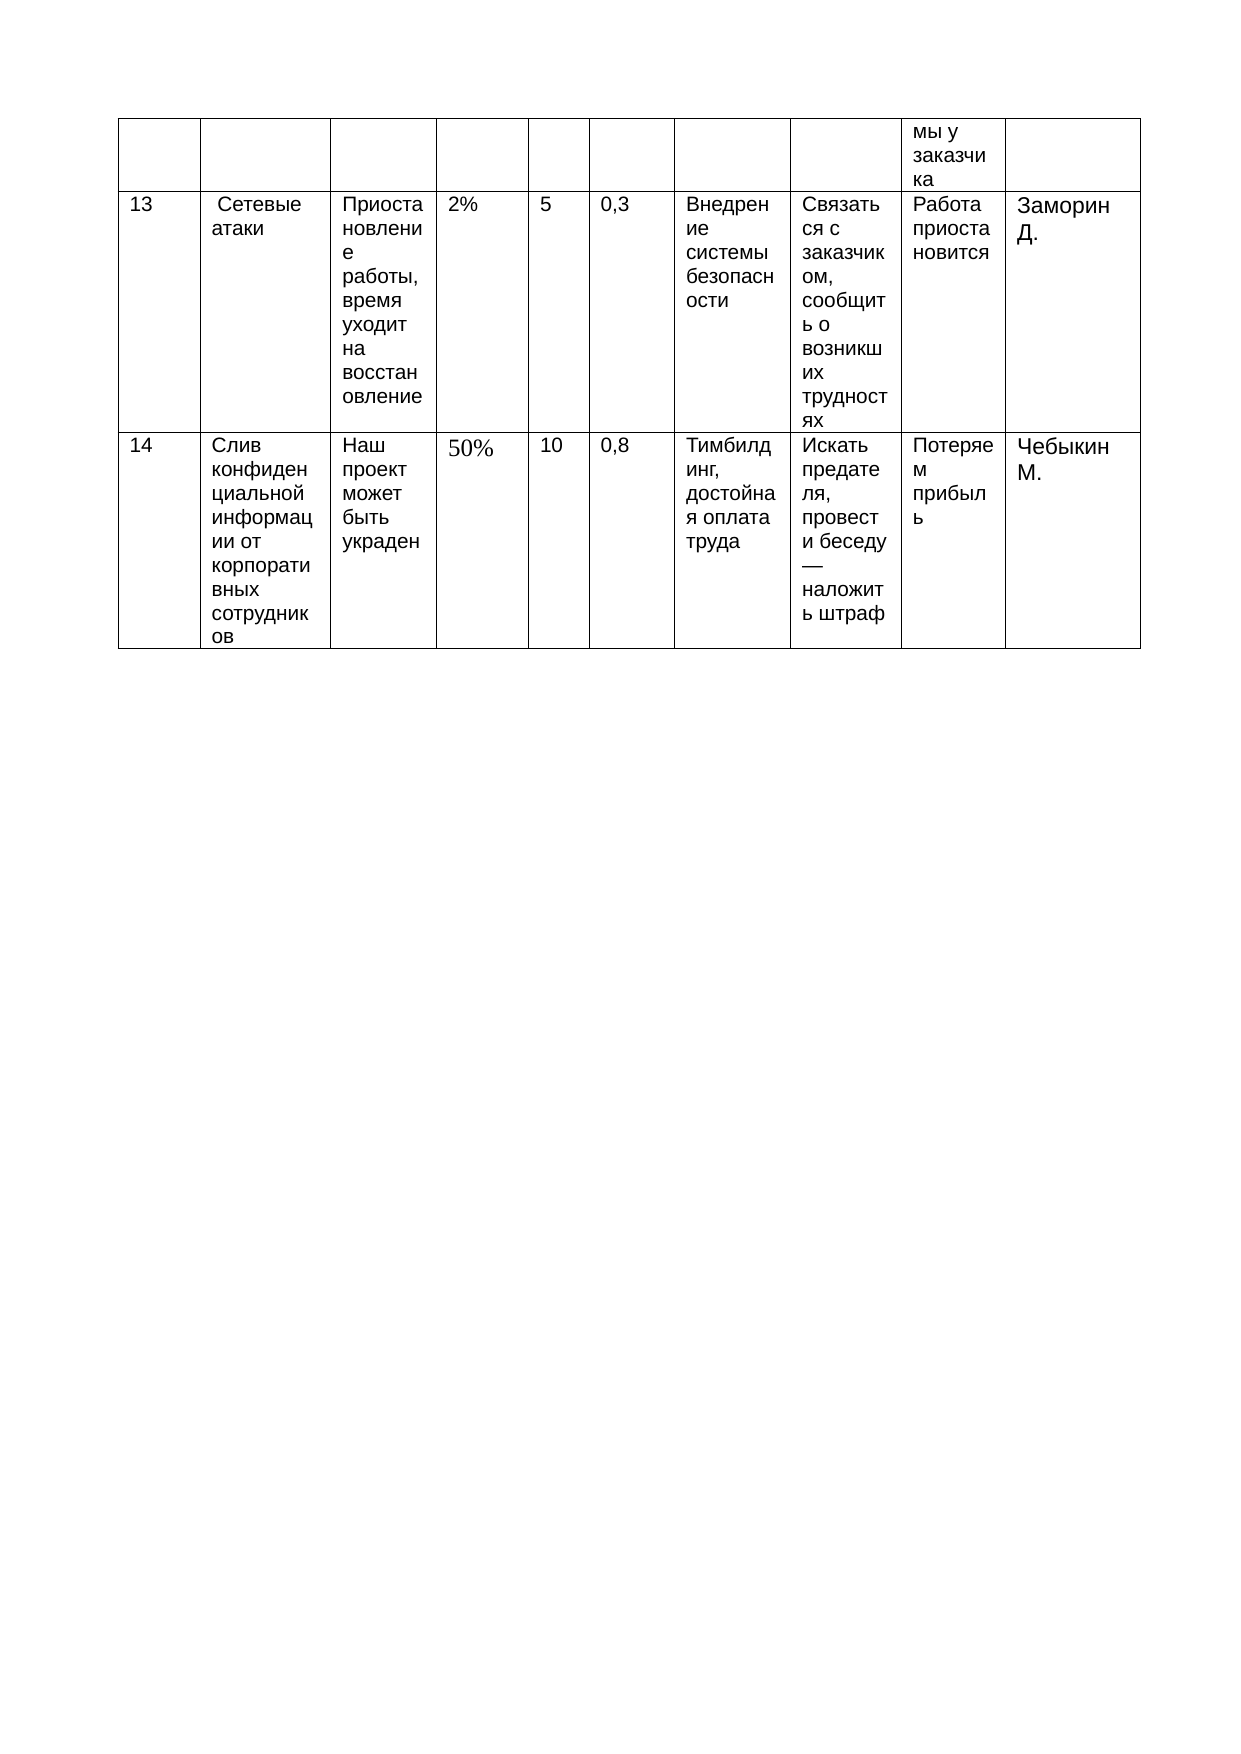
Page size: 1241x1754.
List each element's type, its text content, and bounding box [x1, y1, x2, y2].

table_cell 14 [119, 433, 200, 648]
table_cell 50% [437, 433, 528, 648]
table_cell Искать предателя, провести беседу — наложить штраф [791, 433, 901, 648]
table_cell Наш проект может быть украден [331, 433, 436, 648]
table_cell 13 [119, 192, 200, 432]
table_cell [791, 119, 901, 191]
table_cell Работа приостановится [902, 192, 1005, 432]
table_cell Сетевые атаки [201, 192, 330, 432]
table_cell 5 [529, 192, 589, 432]
table_cell Внедрение системы безопасности [675, 192, 790, 432]
table_cell Связаться с заказчиком, сообщить о возникших трудностях [791, 192, 901, 432]
table_cell Чебыкин М. [1006, 433, 1140, 648]
table_cell Потеряем прибыль [902, 433, 1005, 648]
table_cell Слив конфиденциальной информации от корпоративных сотрудников [201, 433, 330, 648]
table_cell [119, 119, 200, 191]
table_cell 10 [529, 433, 589, 648]
table_cell Заморин Д. [1006, 192, 1140, 432]
table_cell [590, 119, 674, 191]
table_cell Приостановление работы, время уходит на восстановление [331, 192, 436, 432]
table_cell Тимбилдинг, достойная оплата труда [675, 433, 790, 648]
table_cell [331, 119, 436, 191]
table_cell [675, 119, 790, 191]
table_cell [437, 119, 528, 191]
table_cell [1006, 119, 1140, 191]
table_cell 0,3 [590, 192, 674, 432]
table_cell 2% [437, 192, 528, 432]
table_cell 0,8 [590, 433, 674, 648]
table_cell мы у заказчика [902, 119, 1005, 191]
table_cell [529, 119, 589, 191]
table_cell [201, 119, 330, 191]
